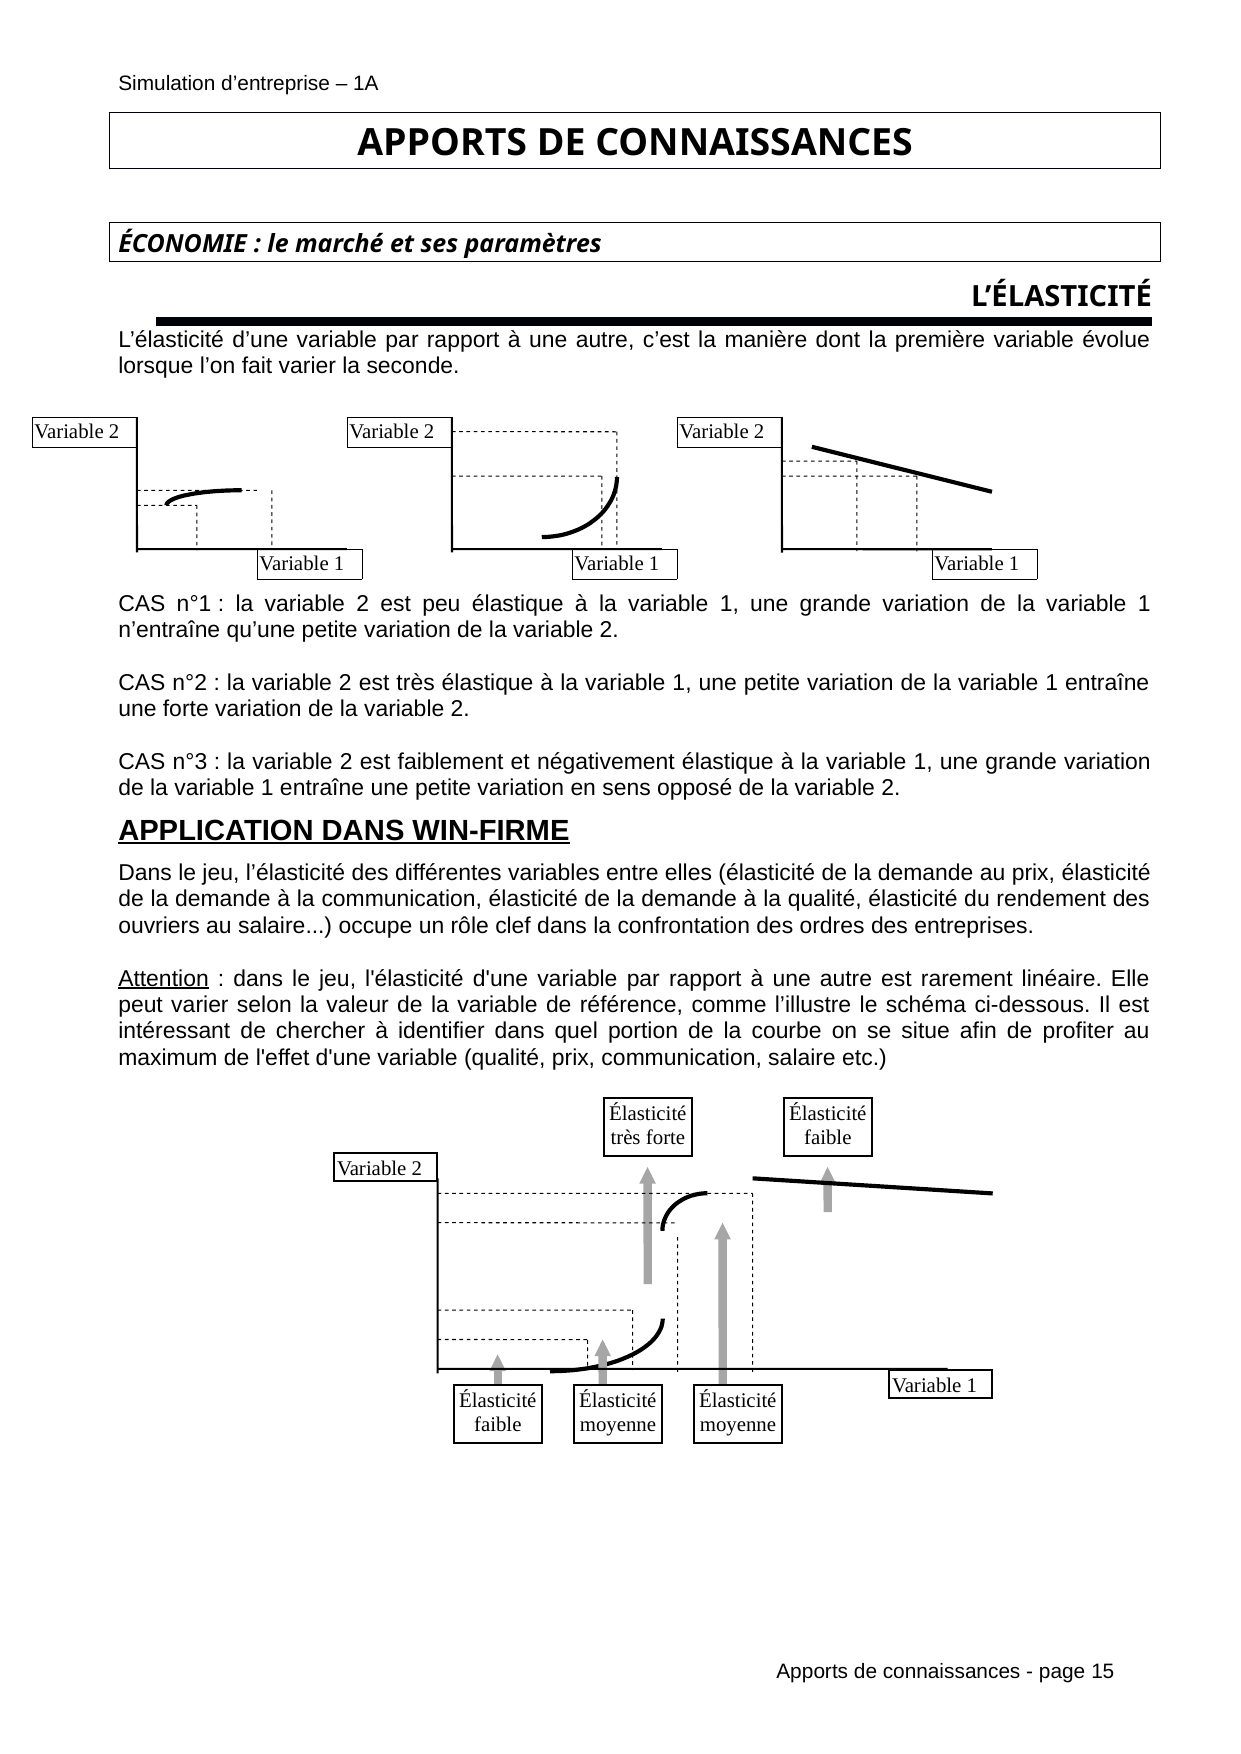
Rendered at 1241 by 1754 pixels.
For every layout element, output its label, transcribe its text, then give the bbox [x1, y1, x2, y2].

text CAS n°1 : la variable 2 est peu élastique à la variable 1, une grande variation de la variable 1 n’entraîne qu’une petite variation de la variable 2. [118, 590, 1152, 642]
text L’élasticité d’une variable par rapport à une autre, c’est la manière dont la première variable évolue lorsque l’on fait varier la seconde. [118, 326, 1152, 379]
text Variable 1 [574, 551, 675, 575]
subtitle ÉCONOMIE : le marché et ses paramètres [110, 223, 1160, 261]
text CAS n°3 : la variable 2 est faiblement et négativement élastique à la variable 1, une grande variation de la variable 1 entraîne une petite variation en sens opposé de la variable 2. [118, 748, 1152, 801]
text Variable 1 [934, 551, 1035, 575]
text Variable 2 [34, 419, 135, 443]
text Variable 2 [337, 1156, 433, 1178]
text moyenne [577, 1412, 658, 1436]
text Variable 1 [259, 551, 360, 575]
text APPLICATION DANS WIN-FIRME [118, 813, 1152, 847]
text moyenne [697, 1412, 778, 1436]
text Variable 2 [349, 419, 450, 443]
text Dans le jeu, l’élasticité des différentes variables entre elles (élasticité de la demande au prix, élasticité de la demande à la communication, élasticité de la demande à la qualité, élasticité du rendement des ouvriers au salaire...) occupe un rôle clef dans la confrontation des ordres des entreprises. [118, 859, 1152, 938]
text Élasticité [607, 1101, 688, 1125]
text très forte [607, 1125, 688, 1149]
text Élasticité [697, 1388, 778, 1412]
text Élasticité [787, 1101, 868, 1125]
text faible [457, 1412, 538, 1436]
text Variable 1 [892, 1373, 988, 1395]
text Élasticité [457, 1388, 538, 1412]
text Attention : dans le jeu, l'élasticité d'une variable par rapport à une autre est rarement linéaire. Elle peut varier selon la valeur de la variable de référence, comme l’illustre le schéma ci-dessous. Il est intéressant de chercher à identifier dans quel portion de la courbe on se situe afin de profiter au maximum de l'effet d'une variable (qualité, prix, communication, salaire etc.) [118, 964, 1152, 1070]
subtitle L’ÉLASTICITÉ [156, 275, 1152, 317]
text CAS n°2 : la variable 2 est très élastique à la variable 1, une petite variation de la variable 1 entraîne une forte variation de la variable 2. [118, 669, 1152, 721]
text Élasticité [577, 1388, 658, 1412]
text faible [787, 1125, 868, 1149]
text Variable 2 [679, 419, 780, 443]
subtitle APPORTS DE CONNAISSANCES [110, 113, 1160, 168]
